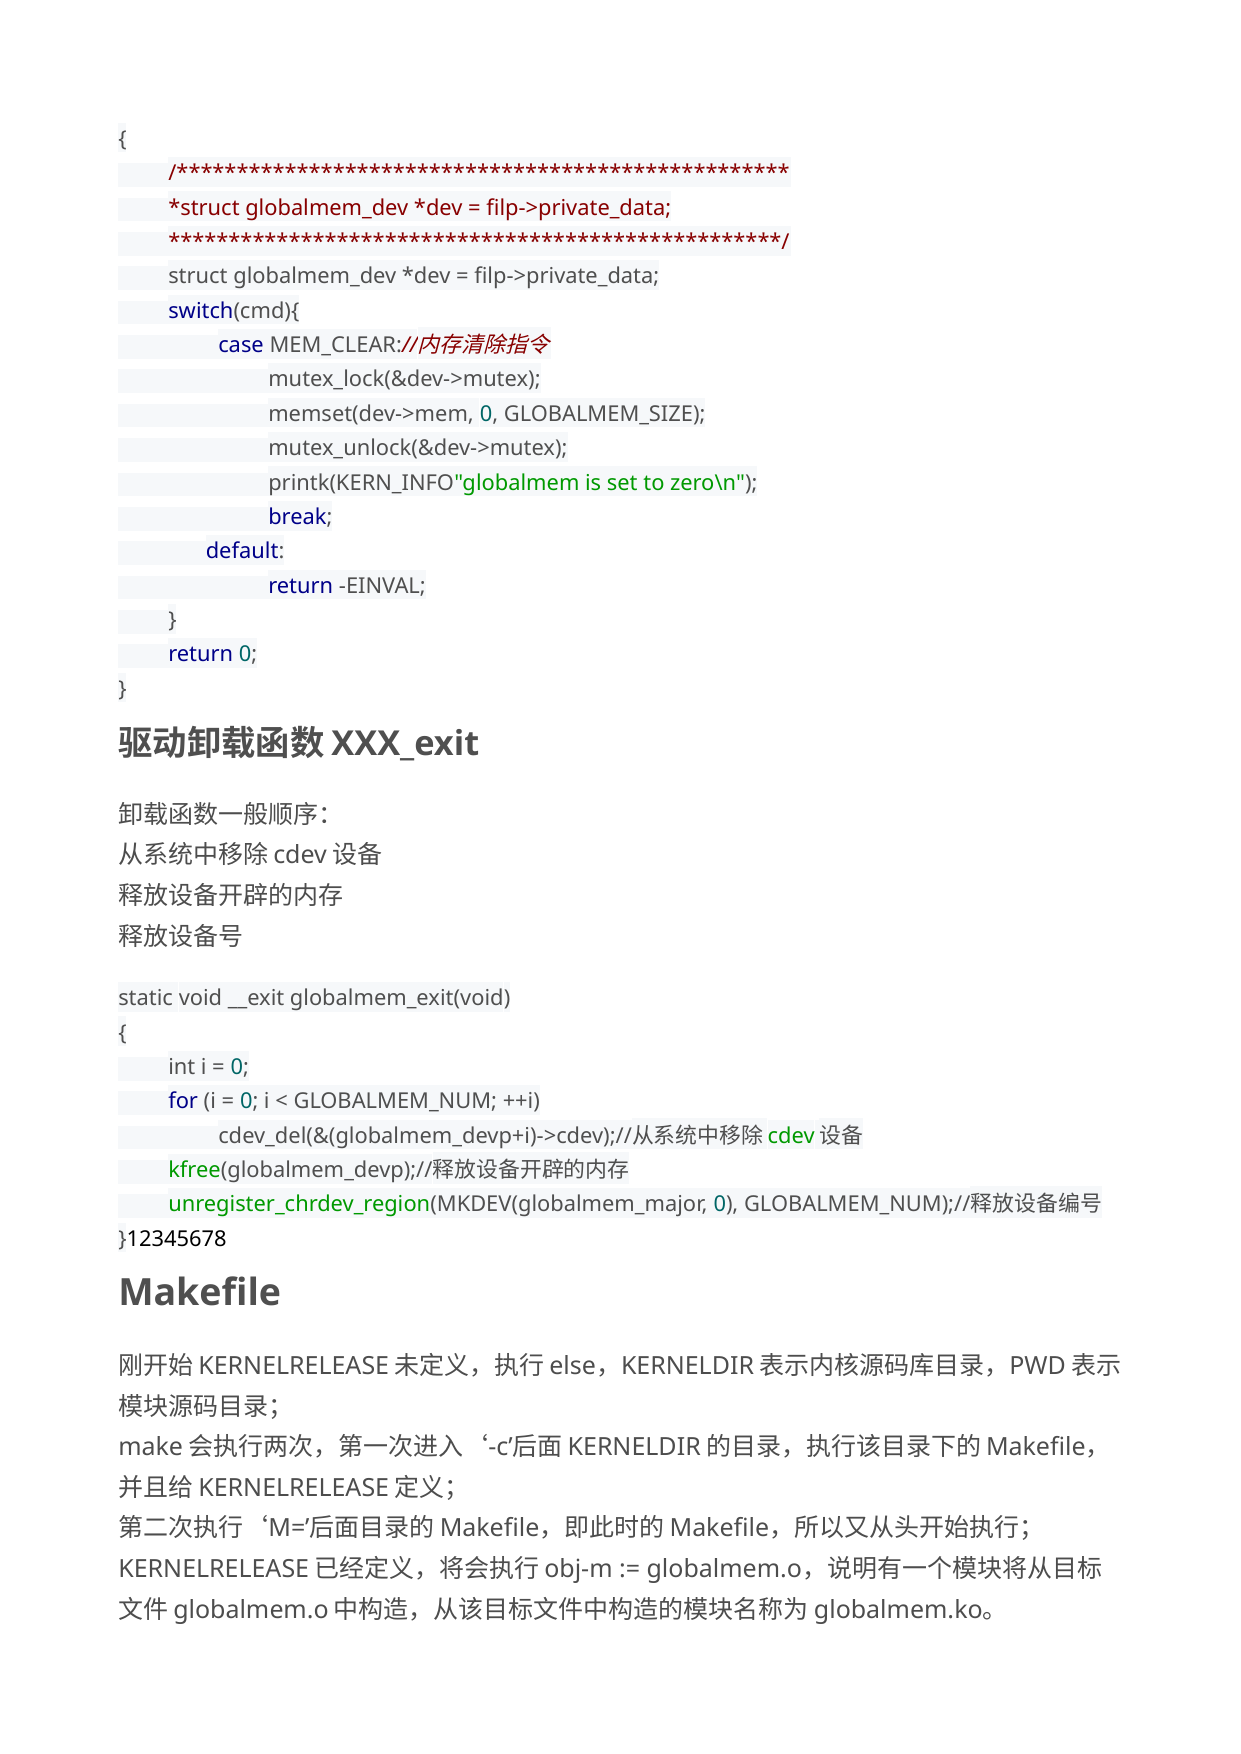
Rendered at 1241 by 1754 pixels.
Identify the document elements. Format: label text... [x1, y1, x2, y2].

text mutex_unlock(&dev->mutex); [118, 427, 1122, 462]
text return -EINVAL; [118, 565, 1122, 599]
text int i = 0; [118, 1046, 1122, 1081]
text cdev_del(&(globalmem_devp+i)->cdev);//从系统中移除cdev设备 [118, 1115, 1122, 1149]
text *struct globalmem_dev *dev = filp->private_data; [118, 187, 1122, 221]
text mutex_lock(&dev->mutex); [118, 359, 1122, 393]
text break; [118, 496, 1122, 531]
text 卸载函数一般顺序： 从系统中移除cdev设备 释放设备开辟的内存 释放设备号 [118, 790, 1122, 952]
text kfree(globalmem_devp);//释放设备开辟的内存 [118, 1149, 1122, 1184]
text return 0; [118, 634, 1122, 668]
subtitle 驱动卸载函数XXX_exit [118, 715, 1122, 765]
text ***************************************************/ [118, 221, 1122, 256]
text switch(cmd){ [118, 290, 1122, 324]
text } [118, 599, 1122, 634]
text { [118, 118, 1122, 152]
text for (i = 0; i < GLOBALMEM_NUM; ++i) [118, 1081, 1122, 1115]
text /*************************************************** [118, 152, 1122, 187]
text { [118, 1012, 1122, 1046]
text struct globalmem_dev *dev = filp->private_data; [118, 256, 1122, 290]
text 刚开始KERNELRELEASE未定义，执行else，KERNELDIR表示内核源码库目录，PWD表示模块源码目录； make会执行两次，第一次进入‘-c’后面KERNELDIR的目录，执行该目录下的Makefile，并且给KERNELRELEASE定义； 第二次执行‘M=’后面目录的Makefile，即此时的Makefile，所以又从头开始执行； KERNELRELEASE已经定义，将会执行obj-m := globalmem.o，说明有一个模块将从目标文件globalmem.o中构造，从该目标文件中构造的模块名称为globalmem.ko。 [118, 1341, 1122, 1625]
text }12345678 [118, 1218, 1122, 1252]
text printk(KERN_INFO"globalmem is set to zero\n"); [118, 462, 1122, 496]
text unregister_chrdev_region(MKDEV(globalmem_major, 0), GLOBALMEM_NUM);//释放设备编号 [118, 1184, 1122, 1218]
text } [118, 668, 1122, 702]
text case MEM_CLEAR://内存清除指令 [118, 324, 1122, 359]
text static void __exit globalmem_exit(void) [118, 977, 1122, 1012]
subtitle Makefile [118, 1265, 1122, 1316]
text default: [118, 531, 1122, 565]
text memset(dev->mem, 0, GLOBALMEM_SIZE); [118, 393, 1122, 427]
